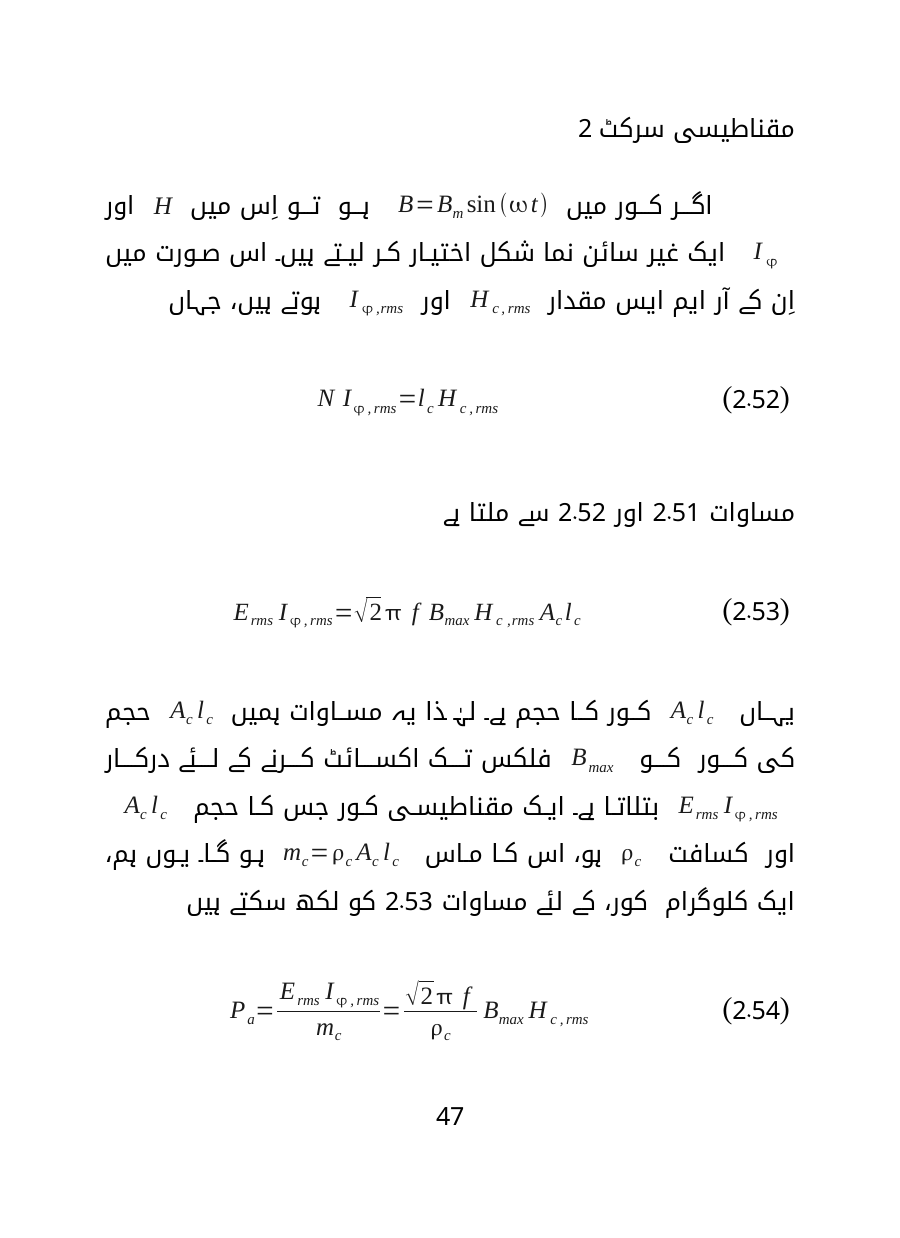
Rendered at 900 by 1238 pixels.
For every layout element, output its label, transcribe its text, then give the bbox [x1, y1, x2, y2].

table_header (2.52) [701, 371, 795, 442]
table_header [105, 972, 703, 1062]
text مساوات 2.51 اور 2.52 سے ملتا ہے [105, 489, 795, 536]
text اگر کور میں ہو تو اِس میںاور ایک غیر سائن نما شکل اختیار کر لیتے ہیں۔ اس صورت میں اِن کے آر ایم ایس مقداراور ہوتے ہیں، جہاں [105, 182, 795, 324]
table_header [105, 583, 699, 654]
table_header (2.53) [699, 583, 795, 654]
text یہاں کور کا حجم ہے۔ لہٰذا یہ مساوات ہمیںحجم کی کور کو فلکس تک اکسائٹ کرنے کے لئے درکار بتلاتا ہے۔ ایک مقناطیسی کور جس کا حجم اور کسافت ہو، اس کا ماس ہو گا۔ یوں ہم، ایک کلوگرام کور، کے لئے مساوات 2.53 کو لکھ سکتے ہیں [105, 688, 795, 925]
table_header (2.54) [703, 972, 795, 1062]
table_header [105, 371, 701, 442]
